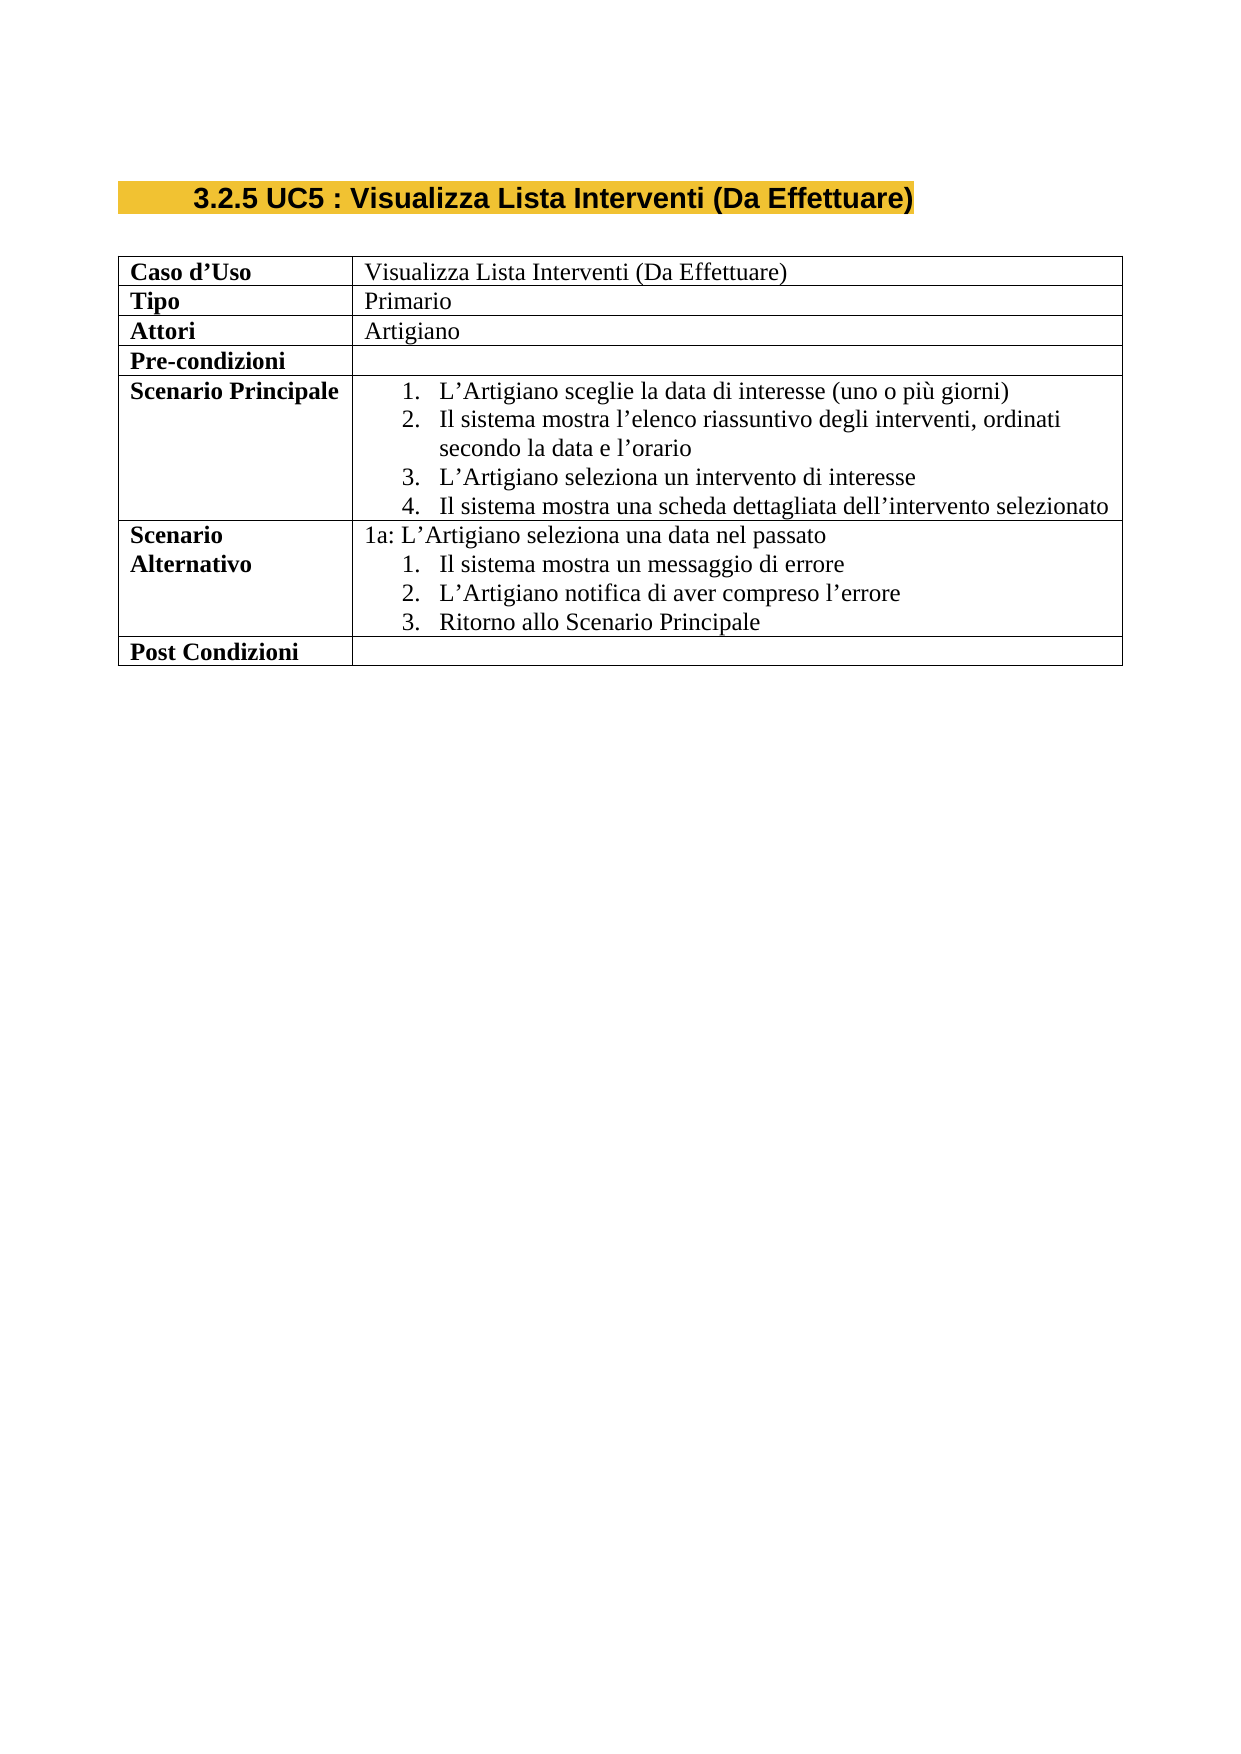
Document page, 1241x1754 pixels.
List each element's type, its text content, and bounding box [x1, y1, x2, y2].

table_cell Attori [119, 316, 352, 345]
table_cell [353, 637, 1122, 665]
table_cell L’Artigiano sceglie la data di interesse (uno o più giorni) Il sistema mostra l’elenco riassuntivo degli interventi, ordinati secondo la data e l’orario L’Artigiano seleziona un intervento di interesse Il sistema mostra una scheda dettagliata dell’intervento selezionato [353, 376, 1122, 519]
table_cell 1a: L’Artigiano seleziona una data nel passato Il sistema mostra un messaggio di errore L’Artigiano notifica di aver compreso l’errore Ritorno allo Scenario Principale [353, 521, 1122, 636]
table_cell Pre-condizioni [119, 346, 352, 375]
table_cell Artigiano [353, 316, 1122, 345]
table_cell [353, 346, 1122, 375]
table_header Visualizza Lista Interventi (Da Effettuare) [353, 257, 1122, 285]
table_cell Tipo [119, 286, 352, 315]
subtitle 3.2.5 UC5 : Visualizza Lista Interventi (Da Effettuare) [118, 181, 1122, 214]
table_cell Post Condizioni [119, 637, 352, 665]
table_cell Scenario Alternativo [119, 521, 352, 636]
table_cell Primario [353, 286, 1122, 315]
table_cell Scenario Principale [119, 376, 352, 519]
table_header Caso d’Uso [119, 257, 352, 285]
